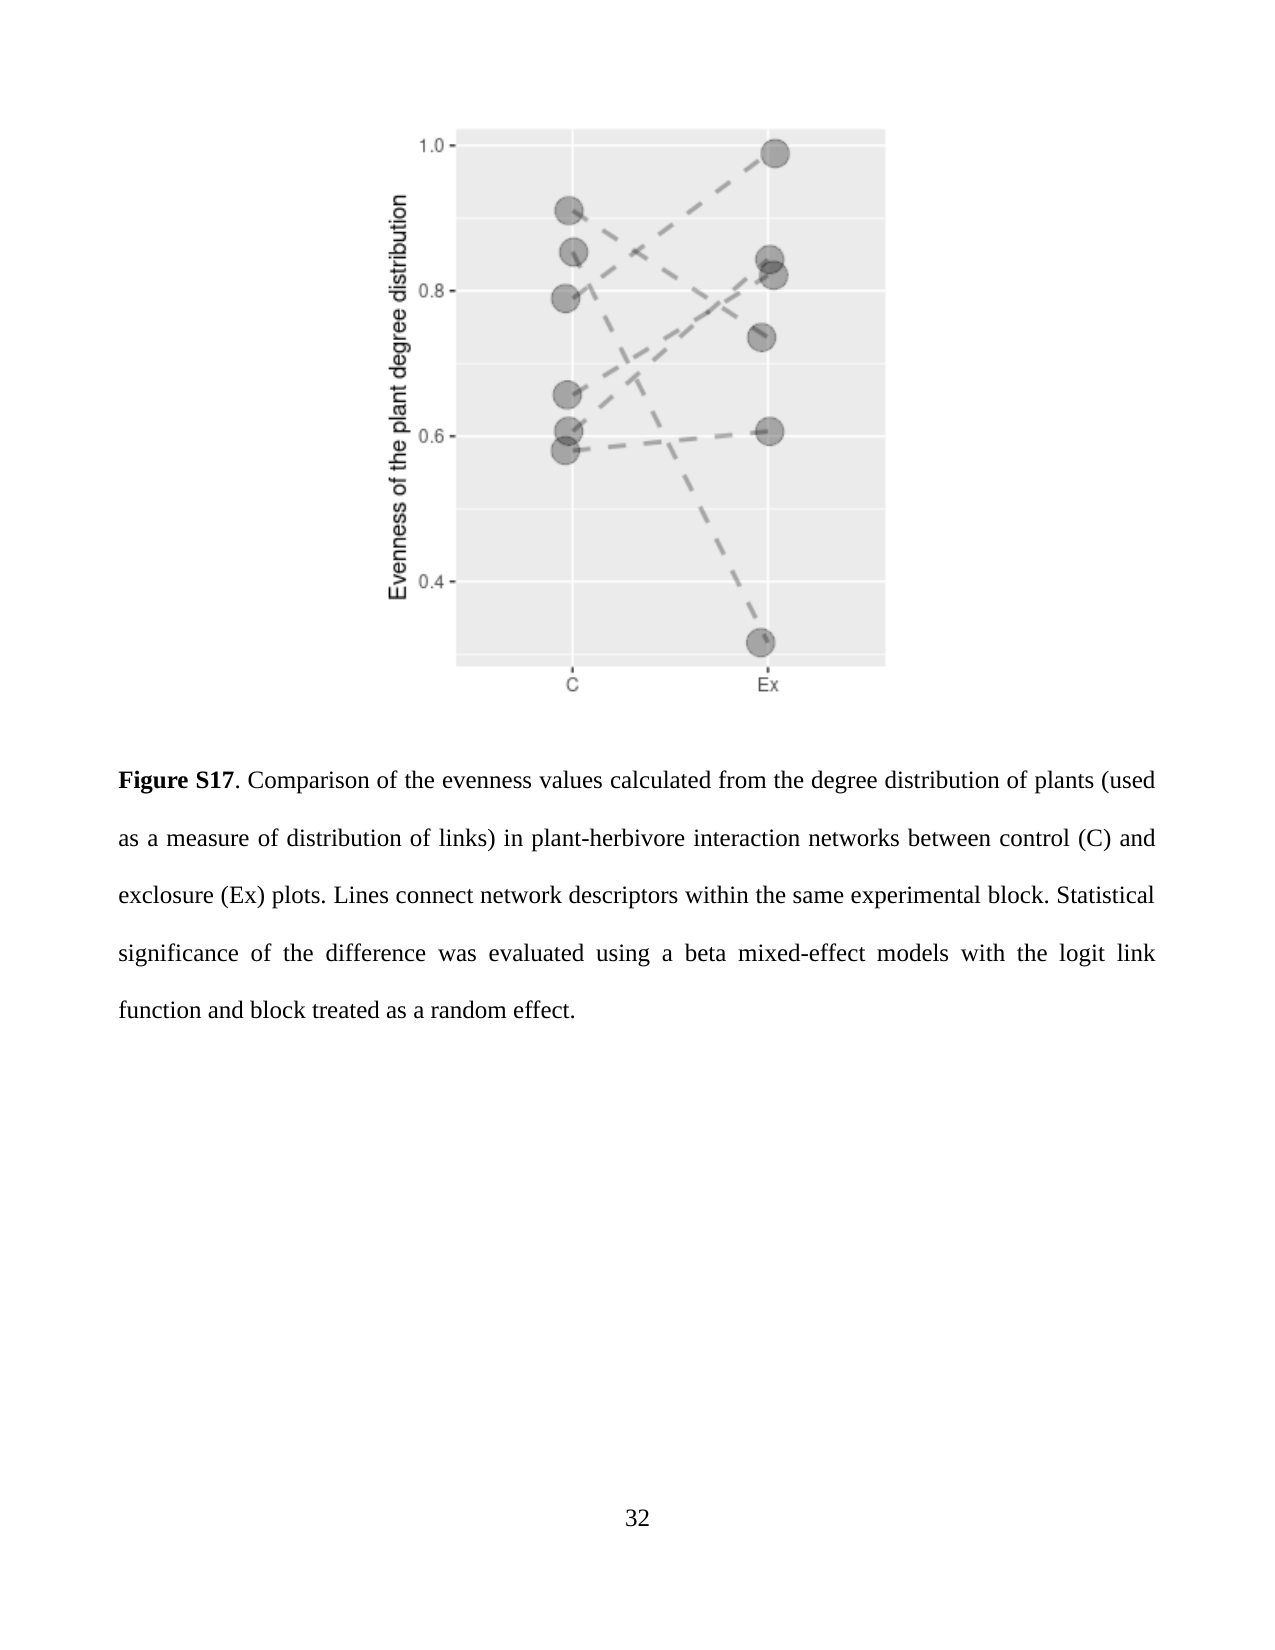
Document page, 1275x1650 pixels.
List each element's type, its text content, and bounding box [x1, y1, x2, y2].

text Figure S17. Comparison of the evenness values calculated from the degree distribution of plants (used as a measure of distribution of links) in plant-herbivore interaction networks between control (C) and exclosure (Ex) plots. Lines connect network descriptors within the same experimental block. Statistical significance of the difference was evaluated using a beta mixed-effect models with the logit link function and block treated as a random effect. [118, 118, 1157, 1024]
picture [378, 118, 897, 737]
